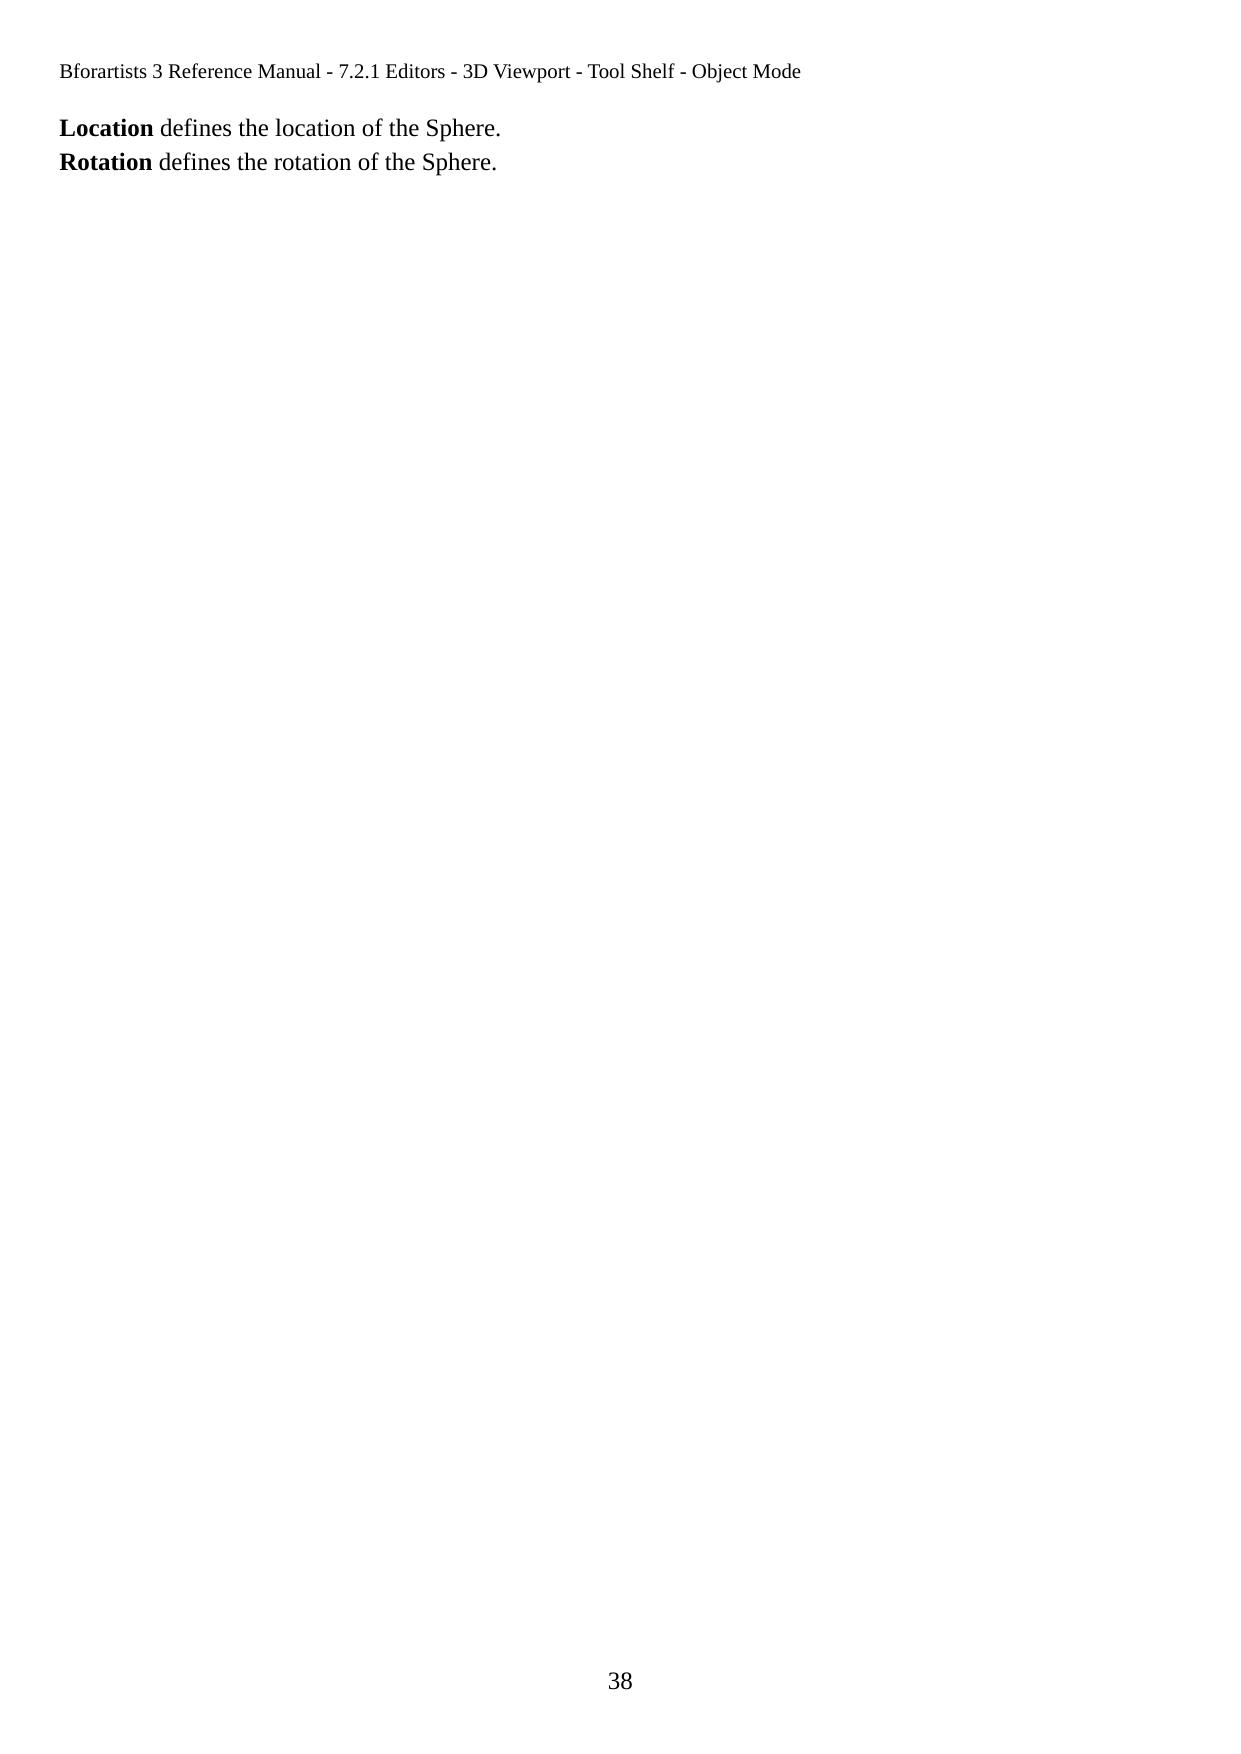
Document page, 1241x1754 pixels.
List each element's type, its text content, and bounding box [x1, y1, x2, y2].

text Location defines the location of the Sphere. Rotation defines the rotation of the Sphere. [59, 113, 1181, 176]
